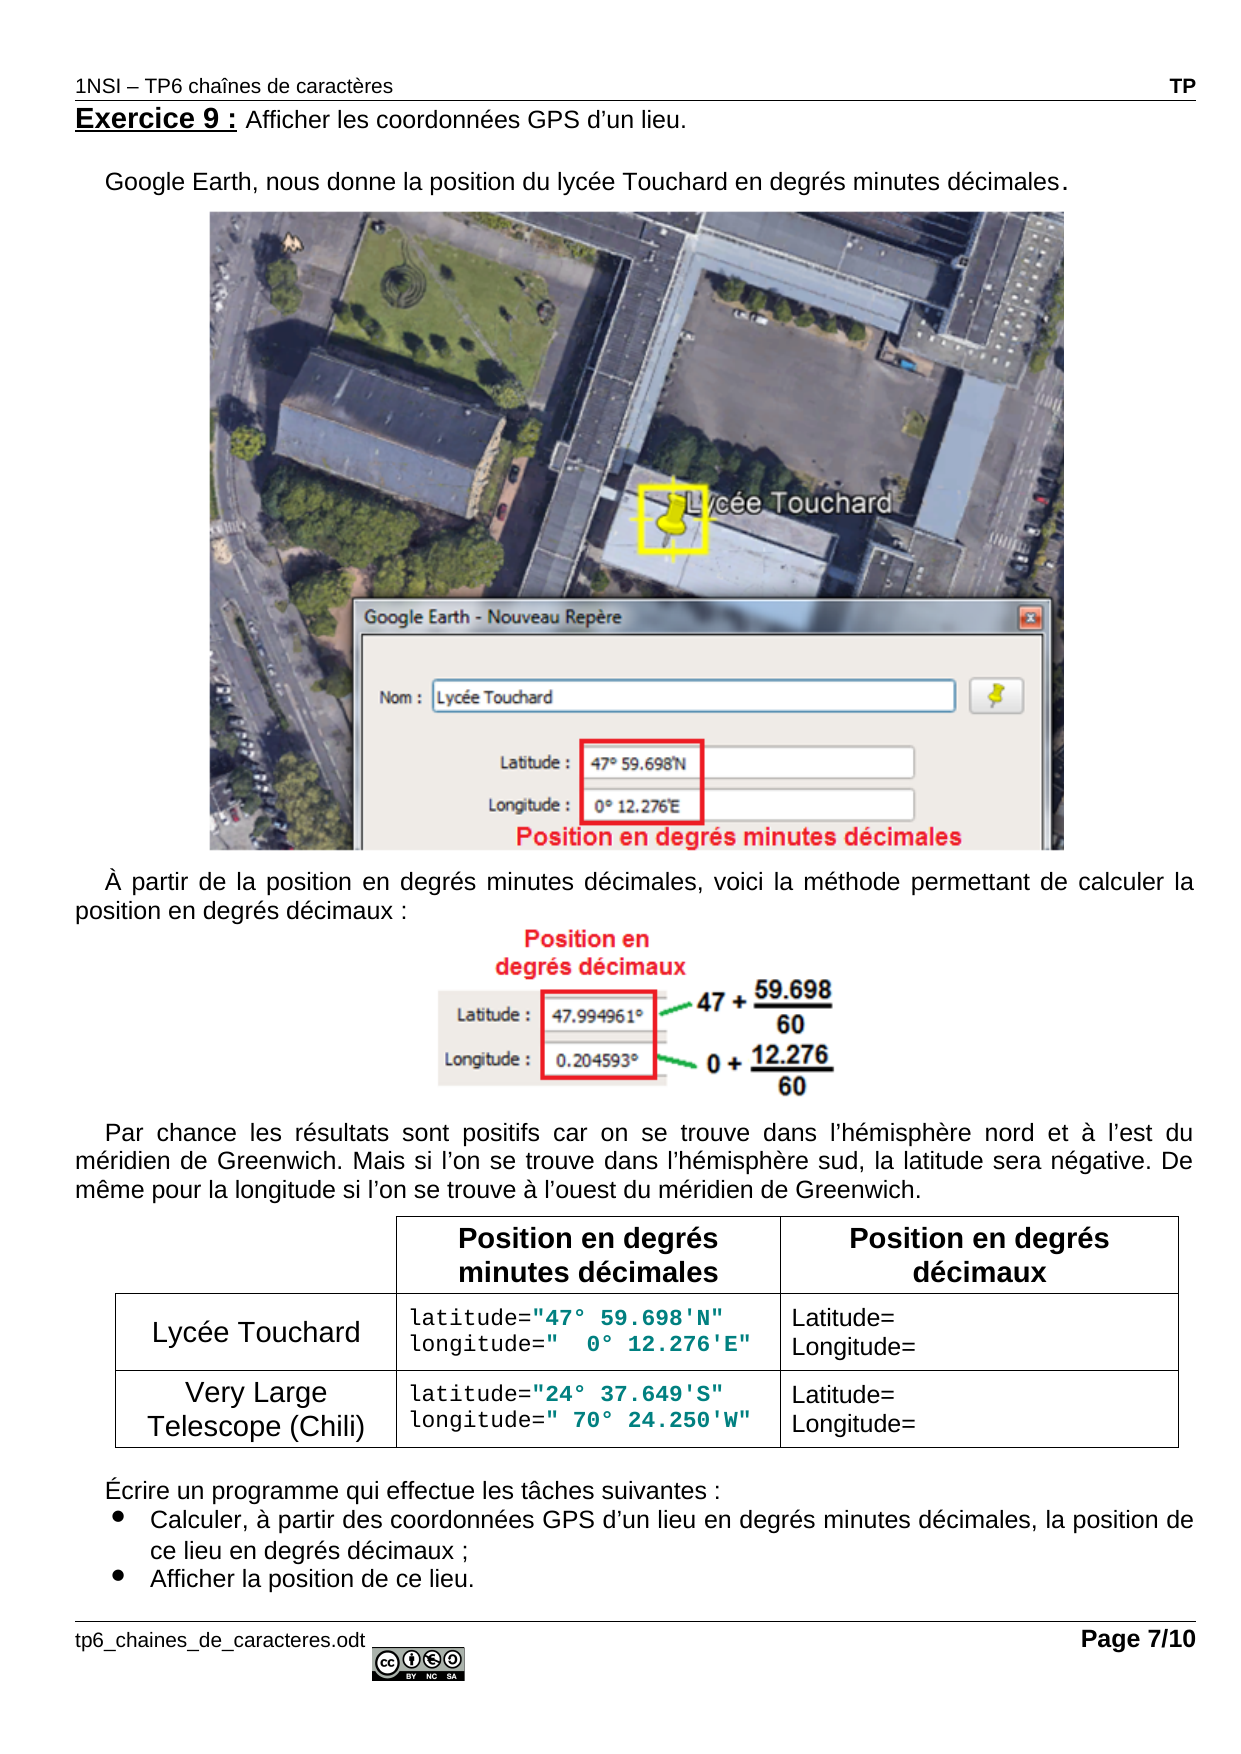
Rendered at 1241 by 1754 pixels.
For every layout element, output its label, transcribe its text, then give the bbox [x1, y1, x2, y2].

table_cell Latitude= Longitude= [781, 1371, 1178, 1447]
list Afficher la position de ce lieu. [112, 1564, 1196, 1595]
table_cell Very Large Telescope (Chili) [116, 1371, 396, 1447]
table_cell Latitude= Longitude= [781, 1294, 1178, 1370]
text Exercice 9 : Afficher les coordonnées GPS d’un lieu. [75, 101, 1196, 134]
table_cell Lycée Touchard [116, 1294, 396, 1370]
table_header [116, 1216, 396, 1293]
picture [372, 1647, 465, 1681]
table_cell latitude="47° 59.698'N" longitude=" 0° 12.276'E" [397, 1294, 780, 1370]
text Écrire un programme qui effectue les tâches suivantes : [75, 1476, 1196, 1505]
table_cell latitude="24° 37.649'S" longitude=" 70° 24.250'W" [397, 1371, 780, 1447]
picture [207, 209, 1064, 855]
table_header Position en degrés décimaux [781, 1217, 1178, 1293]
table_header Position en degrés minutes décimales [397, 1217, 780, 1293]
text À partir de la position en degrés minutes décimales, voici la méthode permettant de calculer la position en degrés décimaux : [75, 867, 1196, 924]
text Par chance les résultats sont positifs car on se trouve dans l’hémisphère nord et à l’est du méridien de Greenwich. Mais si l’on se trouve dans l’hémisphère sud, la latitude sera négative. De même pour la longitude si l’on se trouve à l’ouest du méridien de Greenwich. [75, 1117, 1196, 1204]
list Calculer, à partir des coordonnées GPS d’un lieu en degrés minutes décimales, la position de ce lieu en degrés décimaux ; [112, 1505, 1196, 1564]
text Google Earth, nous donne la position du lycée Touchard en degrés minutes décimales. [75, 163, 1196, 197]
picture [431, 924, 840, 1105]
